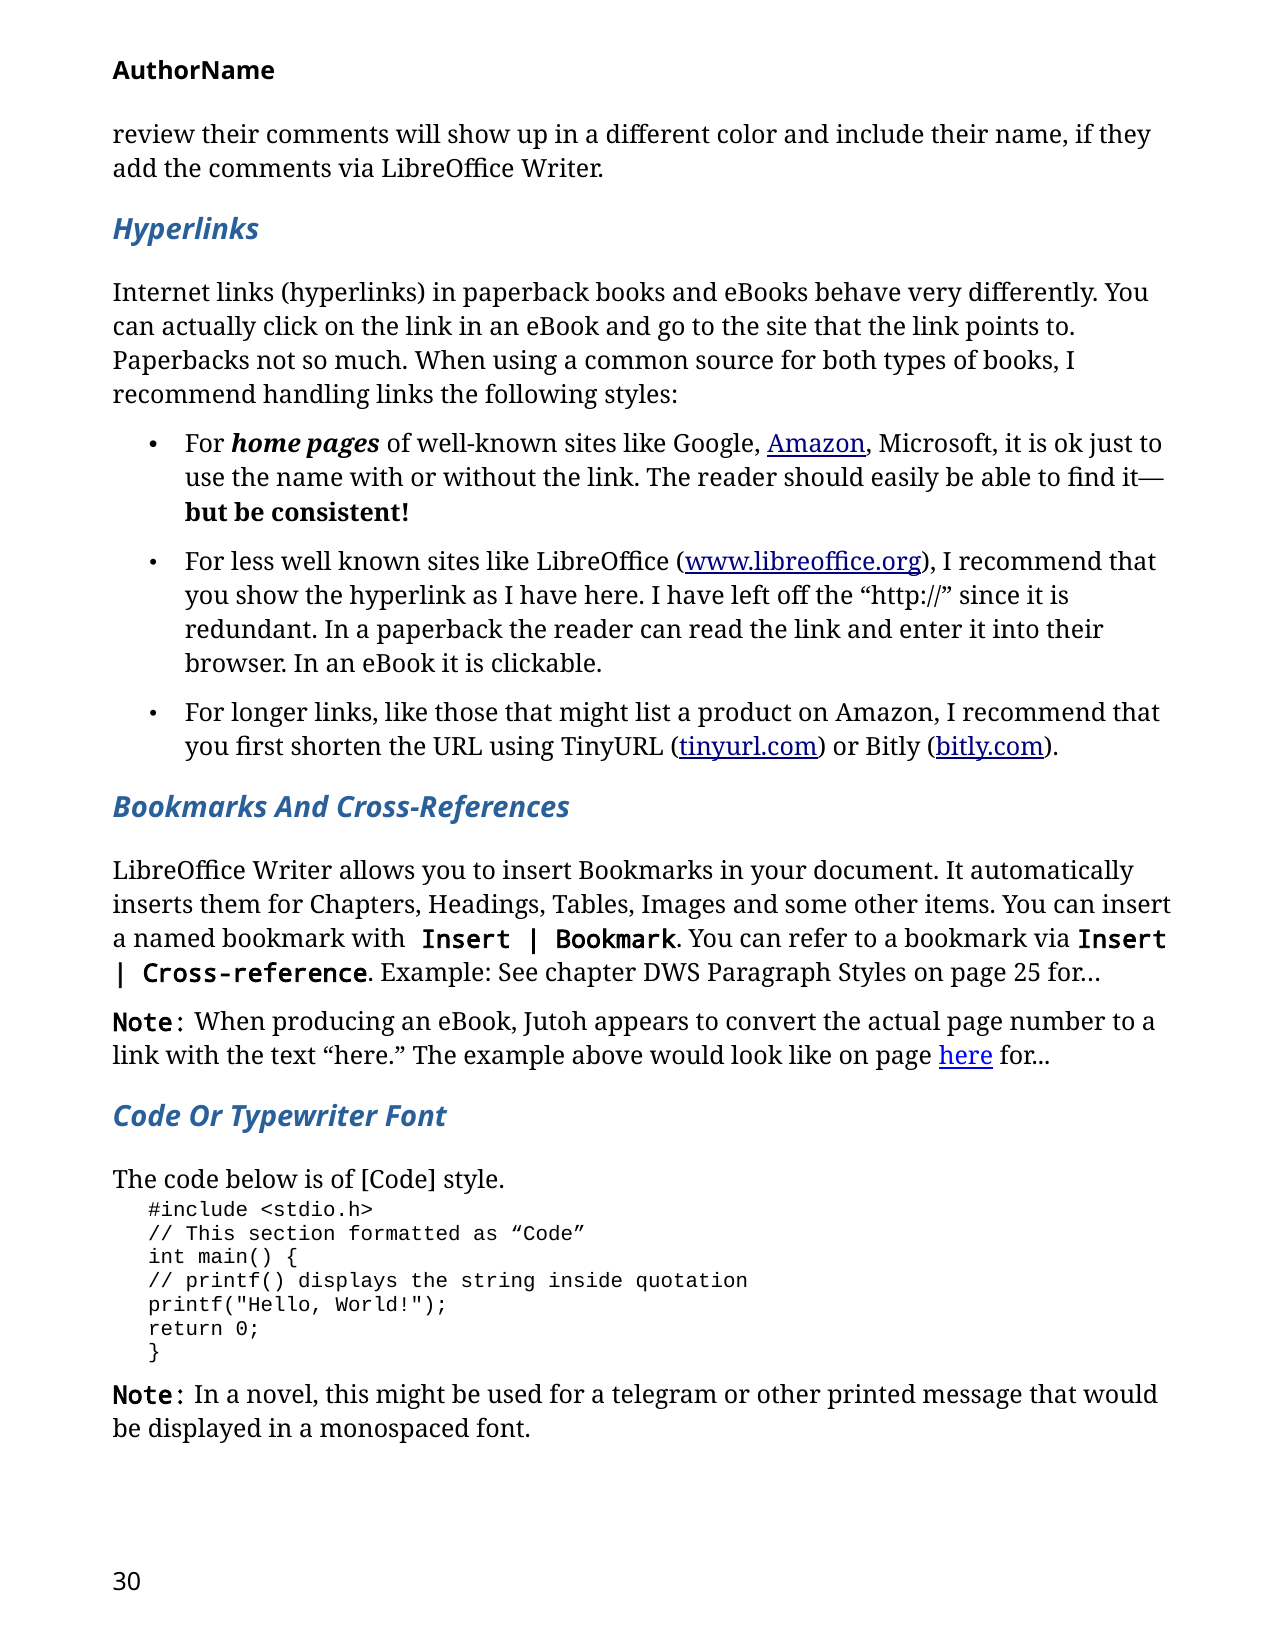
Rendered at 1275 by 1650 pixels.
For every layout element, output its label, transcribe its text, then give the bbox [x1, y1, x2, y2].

text } [148, 1341, 1181, 1365]
list For home pages of well-known sites like Google, Amazon, Microsoft, it is ok just to use the name with or without the link. The reader should easily be able to find it—but be consistent! [148, 426, 1181, 528]
text printf("Hello, World!"); [148, 1294, 1181, 1317]
text return 0; [148, 1317, 1181, 1341]
text LibreOffice Writer allows you to insert Bookmarks in your document. It automatically inserts them for Chapters, Headings, Tables, Images and some other items. You can insert a named bookmark with Insert | Bookmark. You can refer to a bookmark via Insert | Cross-reference. Example: See chapter DWS Paragraph Styles on page 25 for… [112, 853, 1181, 989]
text Internet links (hyperlinks) in paperback books and eBooks behave very differently. You can actually click on the link in an eBook and go to the site that the link points to. Paperbacks not so much. When using a common source for both types of books, I recommend handling links the following styles: [112, 275, 1181, 411]
subtitle Hyperlinks [112, 208, 1181, 248]
text int main() { [148, 1247, 1181, 1270]
subtitle Bookmarks and Cross-References [112, 786, 1181, 826]
text // printf() displays the string inside quotation [148, 1270, 1181, 1294]
text #include <stdio.h> [148, 1199, 1181, 1223]
text Note: In a novel, this might be used for a telegram or other printed message that would be displayed in a monospaced font. [112, 1377, 1181, 1445]
text Note: When producing an eBook, Jutoh appears to convert the actual page number to a link with the text “here.” The example above would look like on page here for... [112, 1004, 1181, 1072]
text review their comments will show up in a different color and include their name, if they add the comments via LibreOffice Writer. [112, 117, 1181, 185]
text // This section formatted as “Code” [148, 1223, 1181, 1247]
list For longer links, like those that might list a product on Amazon, I recommend that you first shorten the URL using TinyURL (tinyurl.com) or Bitly (bitly.com). [148, 694, 1181, 763]
list For less well known sites like LibreOffice (www.libreoffice.org), I recommend that you show the hyperlink as I have here. I have left off the “http://” since it is redundant. In a paperback the reader can read the link and enter it into their browser. In an eBook it is clickable. [148, 543, 1181, 679]
subtitle Code or Typewriter Font [112, 1096, 1181, 1135]
text The code below is of [Code] style. [112, 1162, 1181, 1196]
